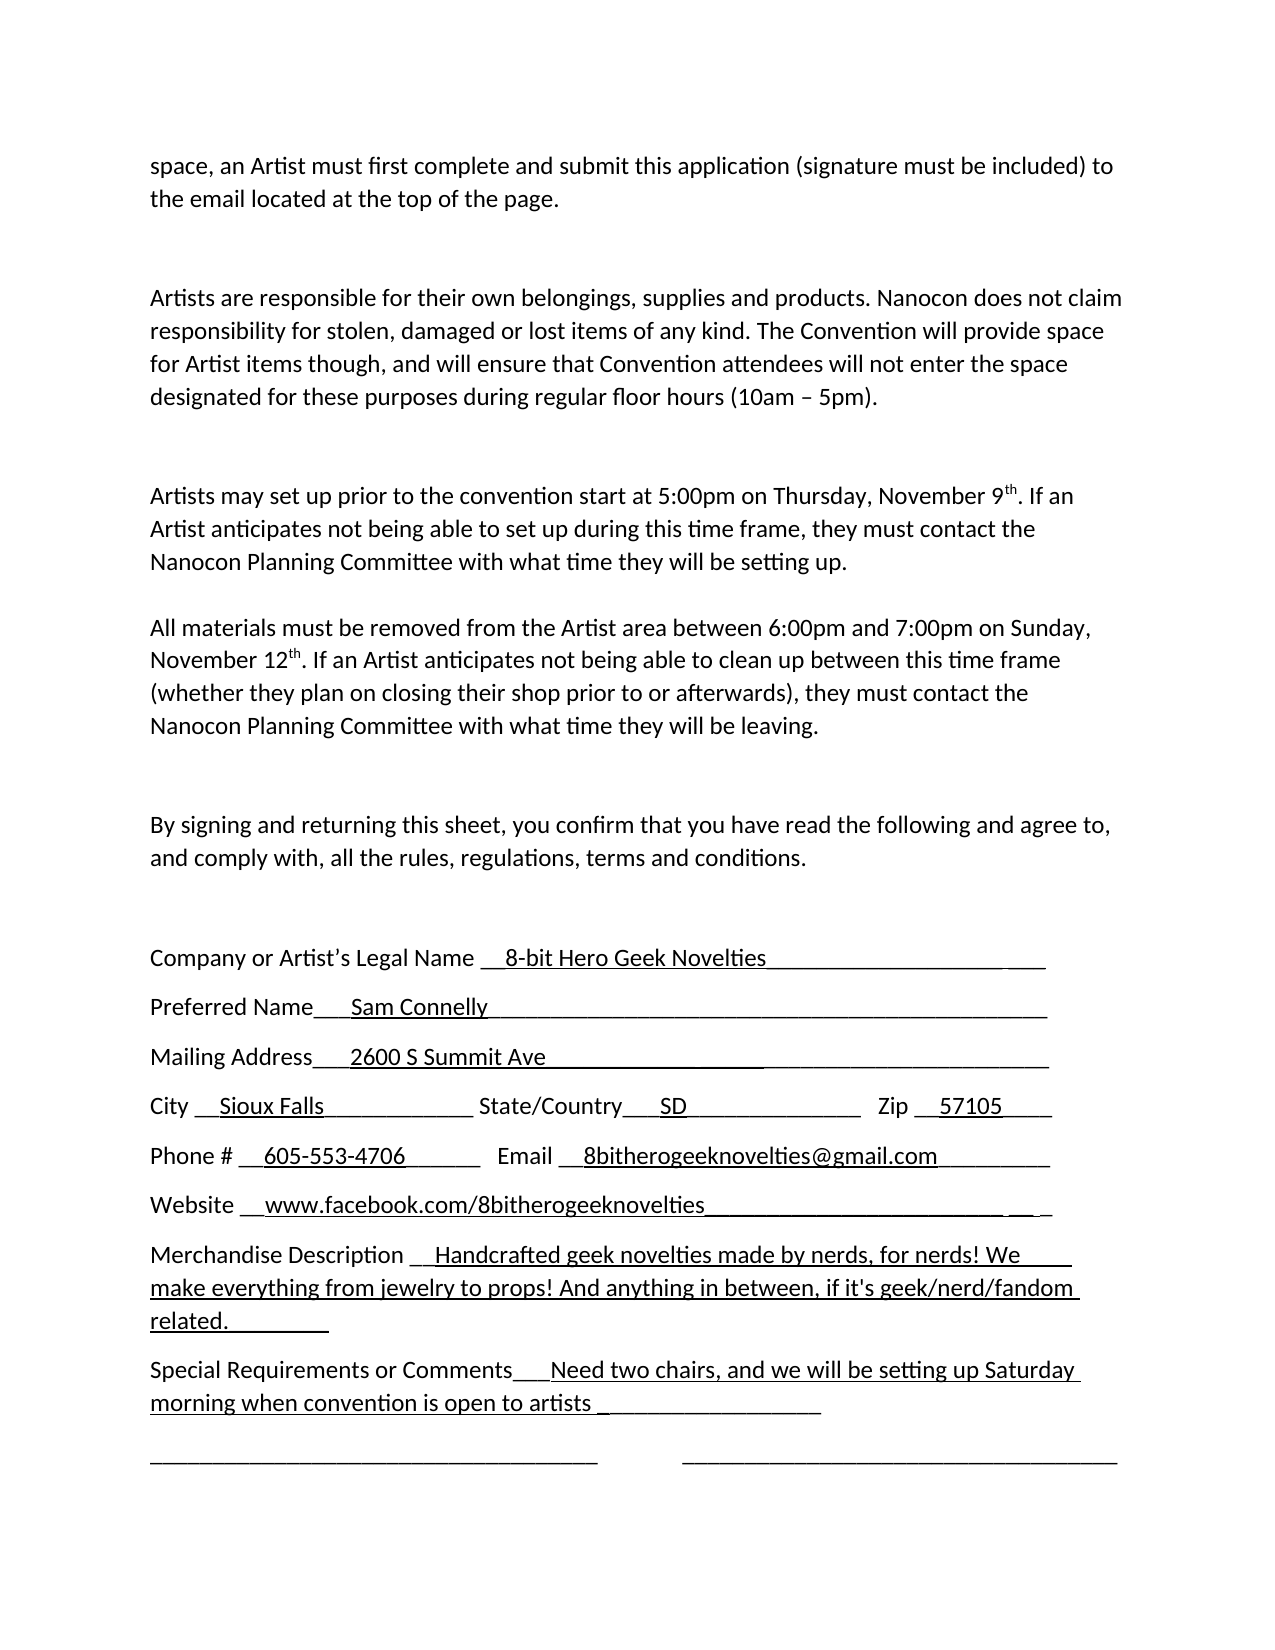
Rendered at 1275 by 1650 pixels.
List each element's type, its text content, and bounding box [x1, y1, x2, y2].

text Preferred Name___Sam Connelly_____________________________________________ [150, 991, 1125, 1022]
text Merchandise Description __Handcrafted geek novelties made by nerds, for nerds! We make everything from jewelry to props! And anything in between, if it's geek/nerd/fandom related.________ [150, 1239, 1125, 1336]
text ____________________________________ ___________________________________ [150, 1437, 1125, 1468]
text Company or Artist’s Legal Name __8-bit Hero Geek Novelties___________________ ___ [150, 942, 1125, 972]
text City __Sioux Falls____________ State/Country___SD______________ Zip __57105____ [150, 1090, 1125, 1121]
text Special Requirements or Comments___Need two chairs, and we will be setting up Saturday morning when convention is open to artists __________________ [150, 1354, 1125, 1418]
text Website __www.facebook.com/8bitherogeeknovelties________________________ __ _ [150, 1189, 1125, 1220]
text space, an Artist must first complete and submit this application (signature must be included) to the email located at the top of the page. [150, 150, 1125, 213]
text By signing and returning this sheet, you confirm that you have read the following and agree to, and comply with, all the rules, regulations, terms and conditions. [150, 809, 1125, 873]
text Artists may set up prior to the convention start at 5:00pm on Thursday, November 9th. If an Artist anticipates not being able to set up during this time frame, they must contact the Nanocon Planning Committee with what time they will be setting up. All materials must be removed from the Artist area between 6:00pm and 7:00pm on Sunday, November 12th. If an Artist anticipates not being able to clean up between this time frame (whether they plan on closing their shop prior to or afterwards), they must contact the Nanocon Planning Committee with what time they will be leaving. [150, 480, 1125, 741]
text Mailing Address___2600 S Summit Ave____________ ____________________________ [150, 1041, 1125, 1071]
text Phone # __605-553-4706______ Email __8bitherogeeknovelties@gmail.com_________ [150, 1140, 1125, 1171]
text Artists are responsible for their own belongings, supplies and products. Nanocon does not claim responsibility for stolen, damaged or lost items of any kind. The Convention will provide space for Artist items though, and will ensure that Convention attendees will not enter the space designated for these purposes during regular floor hours (10am – 5pm). [150, 282, 1125, 411]
